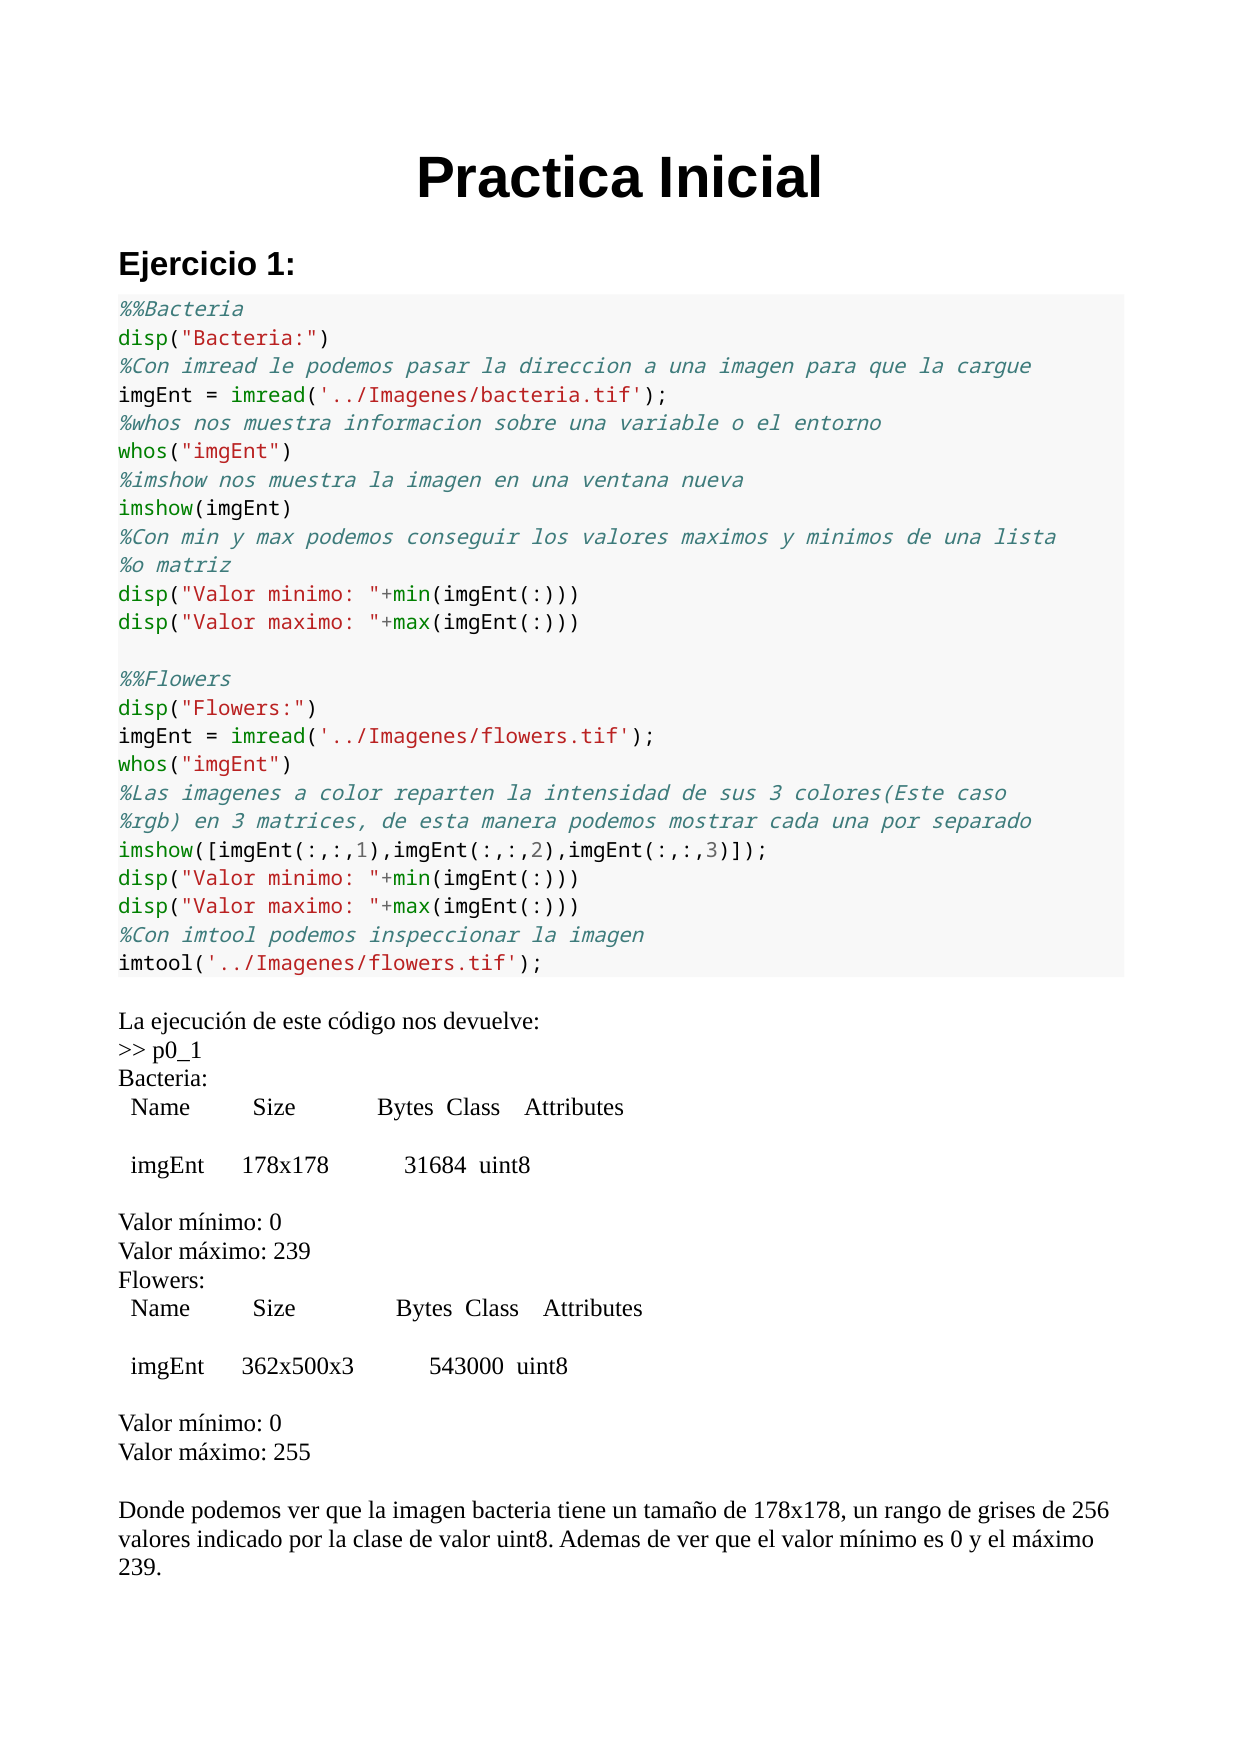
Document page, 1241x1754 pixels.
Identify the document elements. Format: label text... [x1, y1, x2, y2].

title Practica Inicial [118, 143, 1122, 210]
subtitle Ejercicio 1: [118, 243, 1122, 282]
text Donde podemos ver que la imagen bacteria tiene un tamaño de 178x178, un rango de grises de 256 valores indicado por la clase de valor uint8. Ademas de ver que el valor mínimo es 0 y el máximo 239. [118, 1495, 1122, 1581]
text La ejecución de este código nos devuelve: [118, 1006, 1122, 1035]
